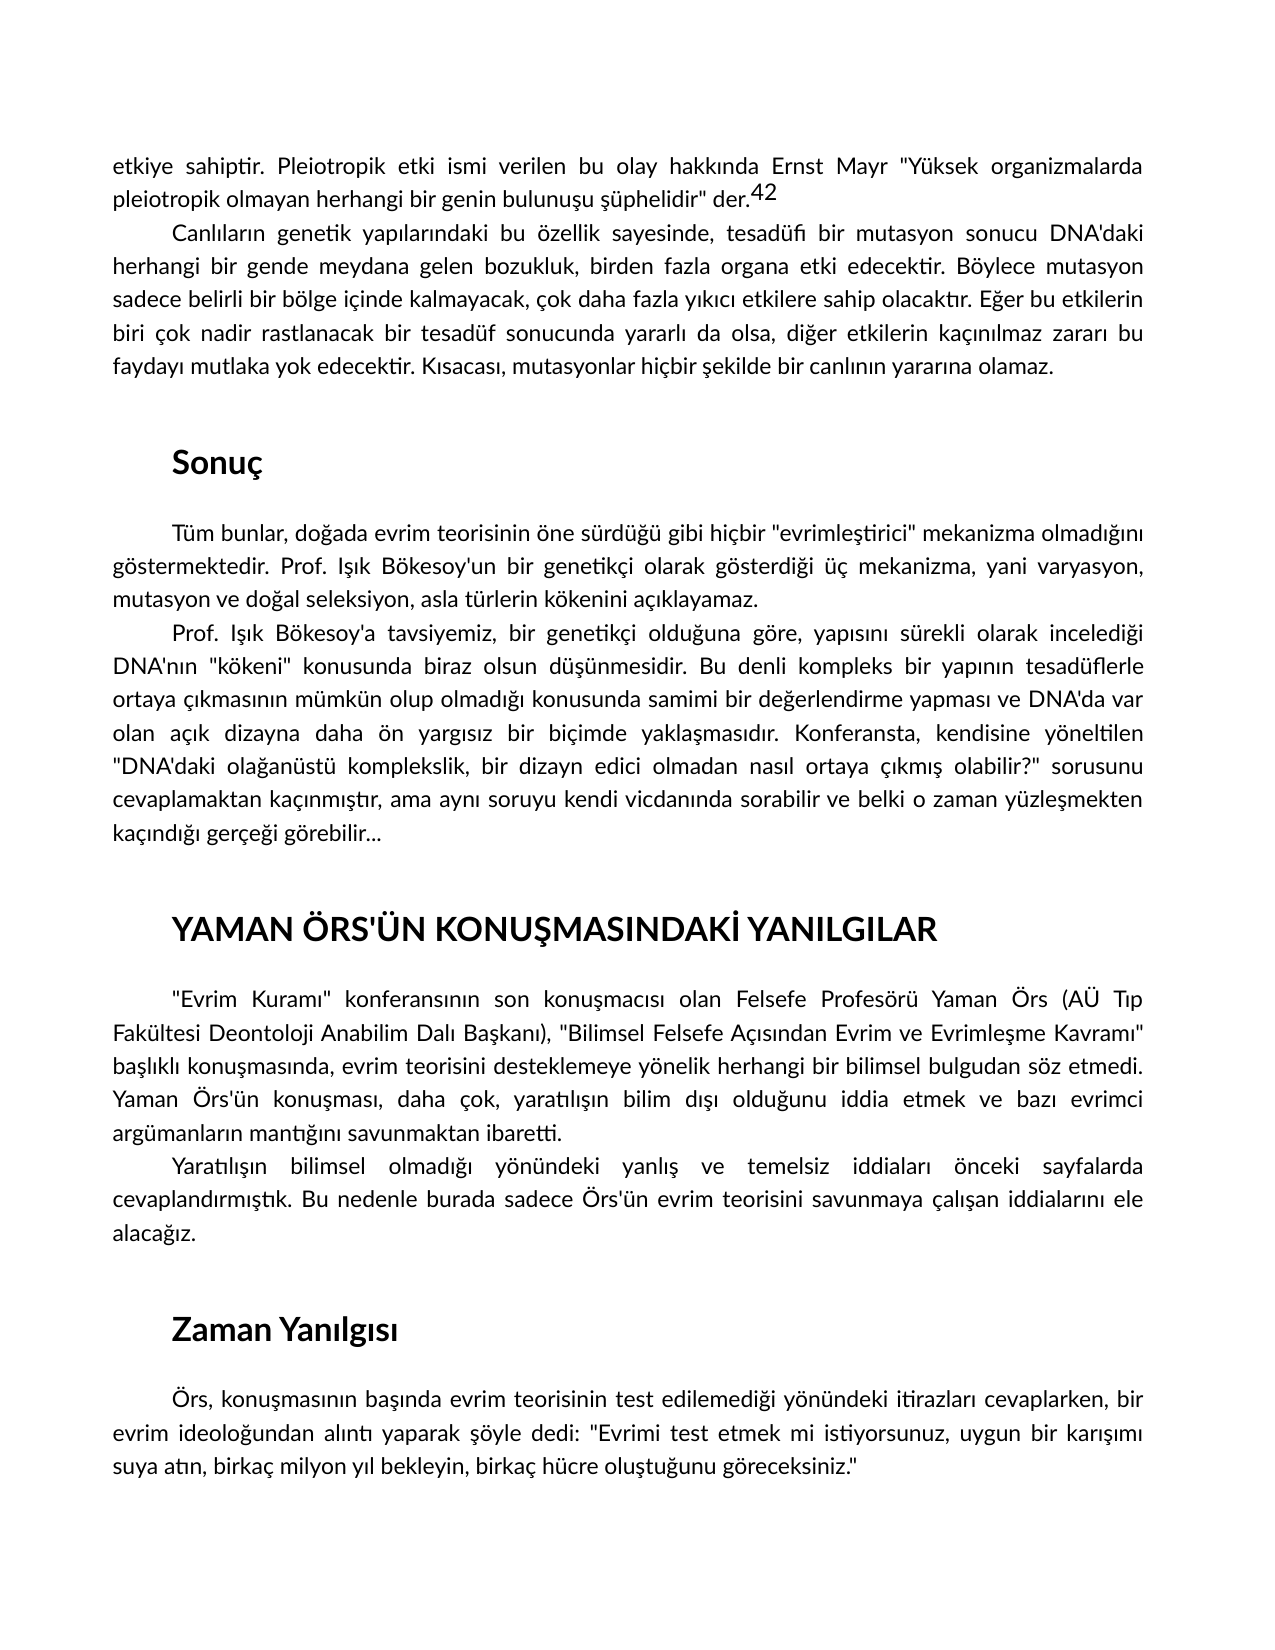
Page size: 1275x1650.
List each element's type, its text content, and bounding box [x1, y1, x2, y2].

text etkiye sahiptir. Pleiotropik etki ismi verilen bu olay hakkında Ernst Mayr "Yüksek organizmalarda pleiotropik olmayan herhangi bir genin bulunuşu şüphelidir" der.42 [112, 148, 1145, 214]
text Canlıların genetik yapılarındaki bu özellik sayesinde, tesadüfi bir mutasyon sonucu DNA'daki herhangi bir gende meydana gelen bozukluk, birden fazla organa etki edecektir. Böylece mutasyon sadece belirli bir bölge içinde kalmayacak, çok daha fazla yıkıcı etkilere sahip olacaktır. Eğer bu etkilerin biri çok nadir rastlanacak bir tesadüf sonucunda yararlı da olsa, diğer etkilerin kaçınılmaz zararı bu faydayı mutlaka yok edecektir. Kısacası, mutasyonlar hiçbir şekilde bir canlının yararına olamaz. [112, 214, 1145, 381]
subtitle YAMAN ÖRS'ÜN KONUŞMASINDAKİ YANILGILAR [112, 914, 1145, 948]
text Sonuç [112, 448, 1145, 481]
text Prof. Işık Bökesoy'a tavsiyemiz, bir genetikçi olduğuna göre, yapısını sürekli olarak incelediği DNA'nın "kökeni" konusunda biraz olsun düşünmesidir. Bu denli kompleks bir yapının tesadüflerle ortaya çıkmasının mümkün olup olmadığı konusunda samimi bir değerlendirme yapması ve DNA'da var olan açık dizayna daha ön yargısız bir biçimde yaklaşmasıdır. Konferansta, kendisine yöneltilen "DNA'daki olağanüstü komplekslik, bir dizayn edici olmadan nasıl ortaya çıkmış olabilir?" sorusunu cevaplamaktan kaçınmıştır, ama aynı soruyu kendi vicdanında sorabilir ve belki o zaman yüzleşmekten kaçındığı gerçeği görebilir... [112, 614, 1145, 848]
text Örs, konuşmasının başında evrim teorisinin test edilemediği yönündeki itirazları cevaplarken, bir evrim ideoloğundan alıntı yaparak şöyle dedi: "Evrimi test etmek mi istiyorsunuz, uygun bir karışımı suya atın, birkaç milyon yıl bekleyin, birkaç hücre oluştuğunu göreceksiniz." [112, 1381, 1145, 1481]
text "Evrim Kuramı" konferansının son konuşmacısı olan Felsefe Profesörü Yaman Örs (AÜ Tıp Fakültesi Deontoloji Anabilim Dalı Başkanı), "Bilimsel Felsefe Açısından Evrim ve Evrimleşme Kavramı" başlıklı konuşmasında, evrim teorisini desteklemeye yönelik herhangi bir bilimsel bulgudan söz etmedi. Yaman Örs'ün konuşması, daha çok, yaratılışın bilim dışı olduğunu iddia etmek ve bazı evrimci argümanların mantığını savunmaktan ibaretti. [112, 981, 1145, 1148]
text Zaman Yanılgısı [112, 1314, 1145, 1348]
text Tüm bunlar, doğada evrim teorisinin öne sürdüğü gibi hiçbir "evrimleştirici" mekanizma olmadığını göstermektedir. Prof. Işık Bökesoy'un bir genetikçi olarak gösterdiği üç mekanizma, yani varyasyon, mutasyon ve doğal seleksiyon, asla türlerin kökenini açıklayamaz. [112, 514, 1145, 614]
text Yaratılışın bilimsel olmadığı yönündeki yanlış ve temelsiz iddiaları önceki sayfalarda cevaplandırmıştık. Bu nedenle burada sadece Örs'ün evrim teorisini savunmaya çalışan iddialarını ele alacağız. [112, 1148, 1145, 1248]
